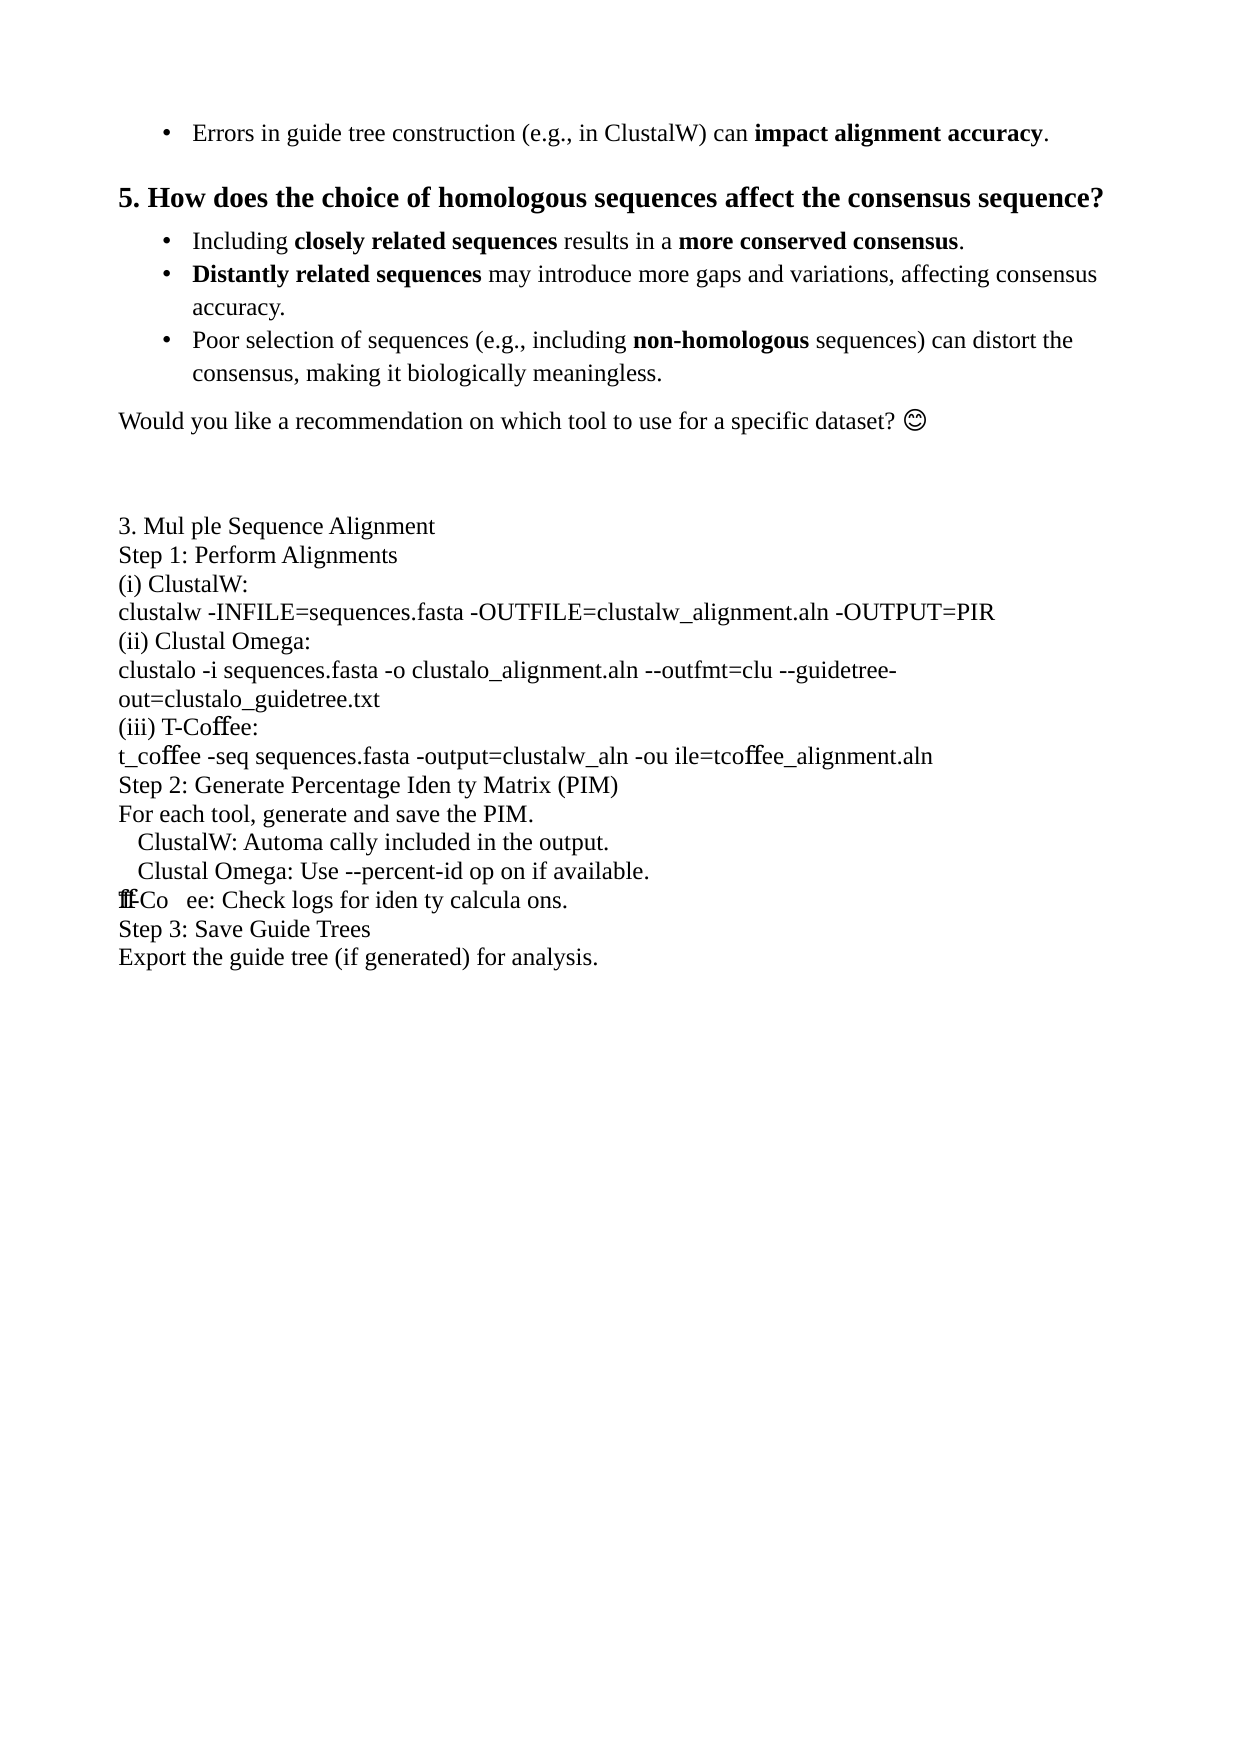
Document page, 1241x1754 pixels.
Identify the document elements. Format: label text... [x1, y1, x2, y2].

text clustalo -i sequences.fasta -o clustalo_alignment.aln --outfmt=clu --guidetree- [118, 655, 1122, 684]
list Poor selection of sequences (e.g., including non-homologous sequences) can distort the consensus, making it biologically meaningless. [162, 325, 1122, 387]
text out=clustalo_guidetree.txt [118, 684, 1122, 712]
text For each tool, generate and save the PIM. [118, 799, 1122, 827]
text clustalw -INFILE=sequences.fasta -OUTFILE=clustalw_alignment.aln -OUTPUT=PIR [118, 597, 1122, 626]
list Errors in guide tree construction (e.g., in ClustalW) can impact alignment accuracy. [162, 118, 1122, 147]
text T-Coﬀee: Check logs for iden ty calcula ons. [118, 885, 1122, 914]
text Clustal Omega: Use --percent-id op on if available. [118, 856, 1122, 885]
text ClustalW: Automa cally included in the output. [118, 827, 1122, 856]
text Step 1: Perform Alignments [118, 540, 1122, 569]
text Would you like a recommendation on which tool to use for a specific dataset? 😊 [118, 406, 1122, 435]
text Step 2: Generate Percentage Iden ty Matrix (PIM) [118, 770, 1122, 799]
text Step 3: Save Guide Trees [118, 914, 1122, 942]
text (ii) Clustal Omega: [118, 626, 1122, 655]
text 3. Mul ple Sequence Alignment [118, 511, 1122, 540]
text (iii) T-Coﬀee: [118, 712, 1122, 741]
subtitle 5. How does the choice of homologous sequences affect the consensus sequence? [118, 180, 1122, 214]
text t_coﬀee -seq sequences.fasta -output=clustalw_aln -ou ile=tcoﬀee_alignment.aln [118, 741, 1122, 770]
text (i) ClustalW: [118, 569, 1122, 597]
list Distantly related sequences may introduce more gaps and variations, affecting consensus accuracy. [162, 259, 1122, 321]
text Export the guide tree (if generated) for analysis. [118, 942, 1122, 971]
list Including closely related sequences results in a more conserved consensus. [162, 226, 1122, 255]
